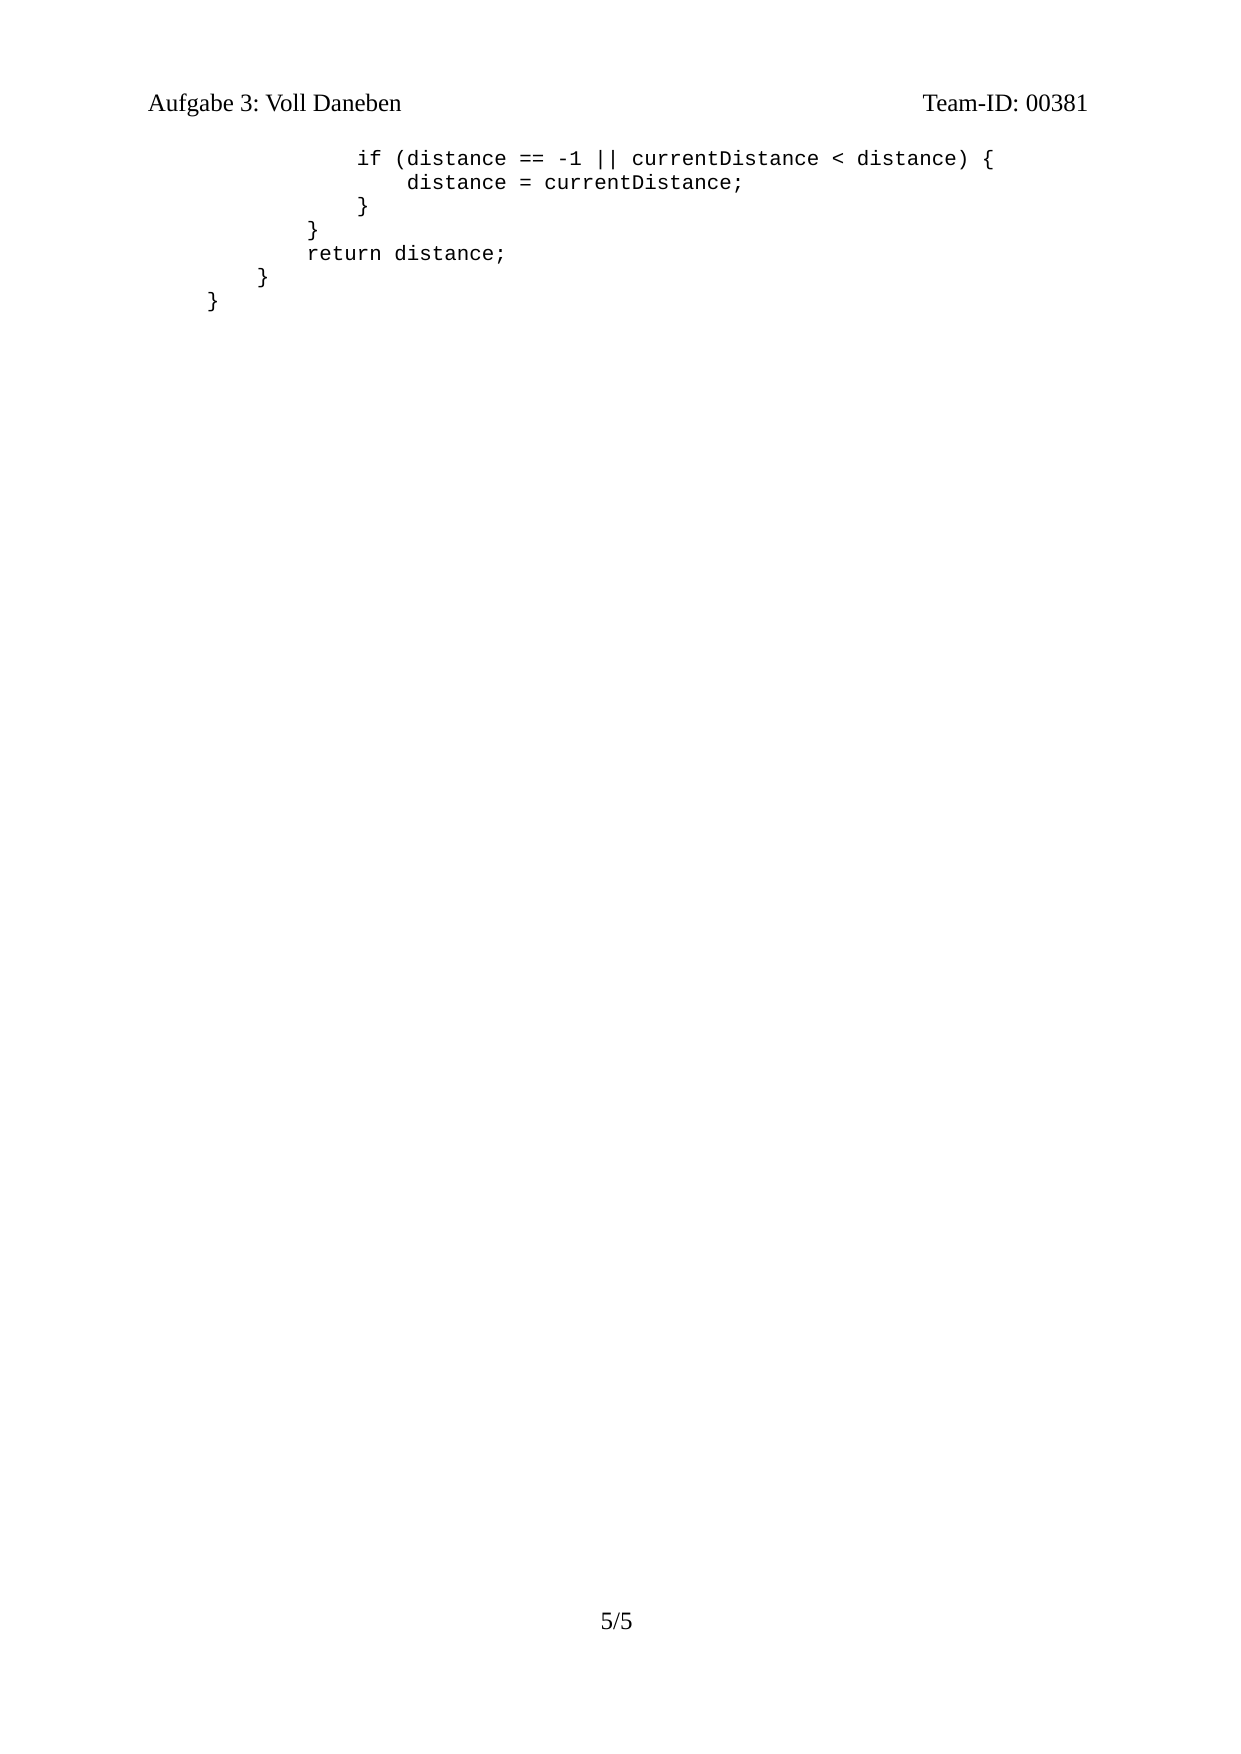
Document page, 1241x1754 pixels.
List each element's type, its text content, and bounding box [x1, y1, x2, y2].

text return distance; [207, 243, 1033, 266]
text } [207, 266, 1033, 290]
text distance = currentDistance; [207, 172, 1033, 196]
text } [207, 219, 1033, 243]
text if (distance == -1 || currentDistance < distance) { [207, 148, 1033, 172]
text } [207, 196, 1033, 219]
text } [207, 290, 1033, 314]
